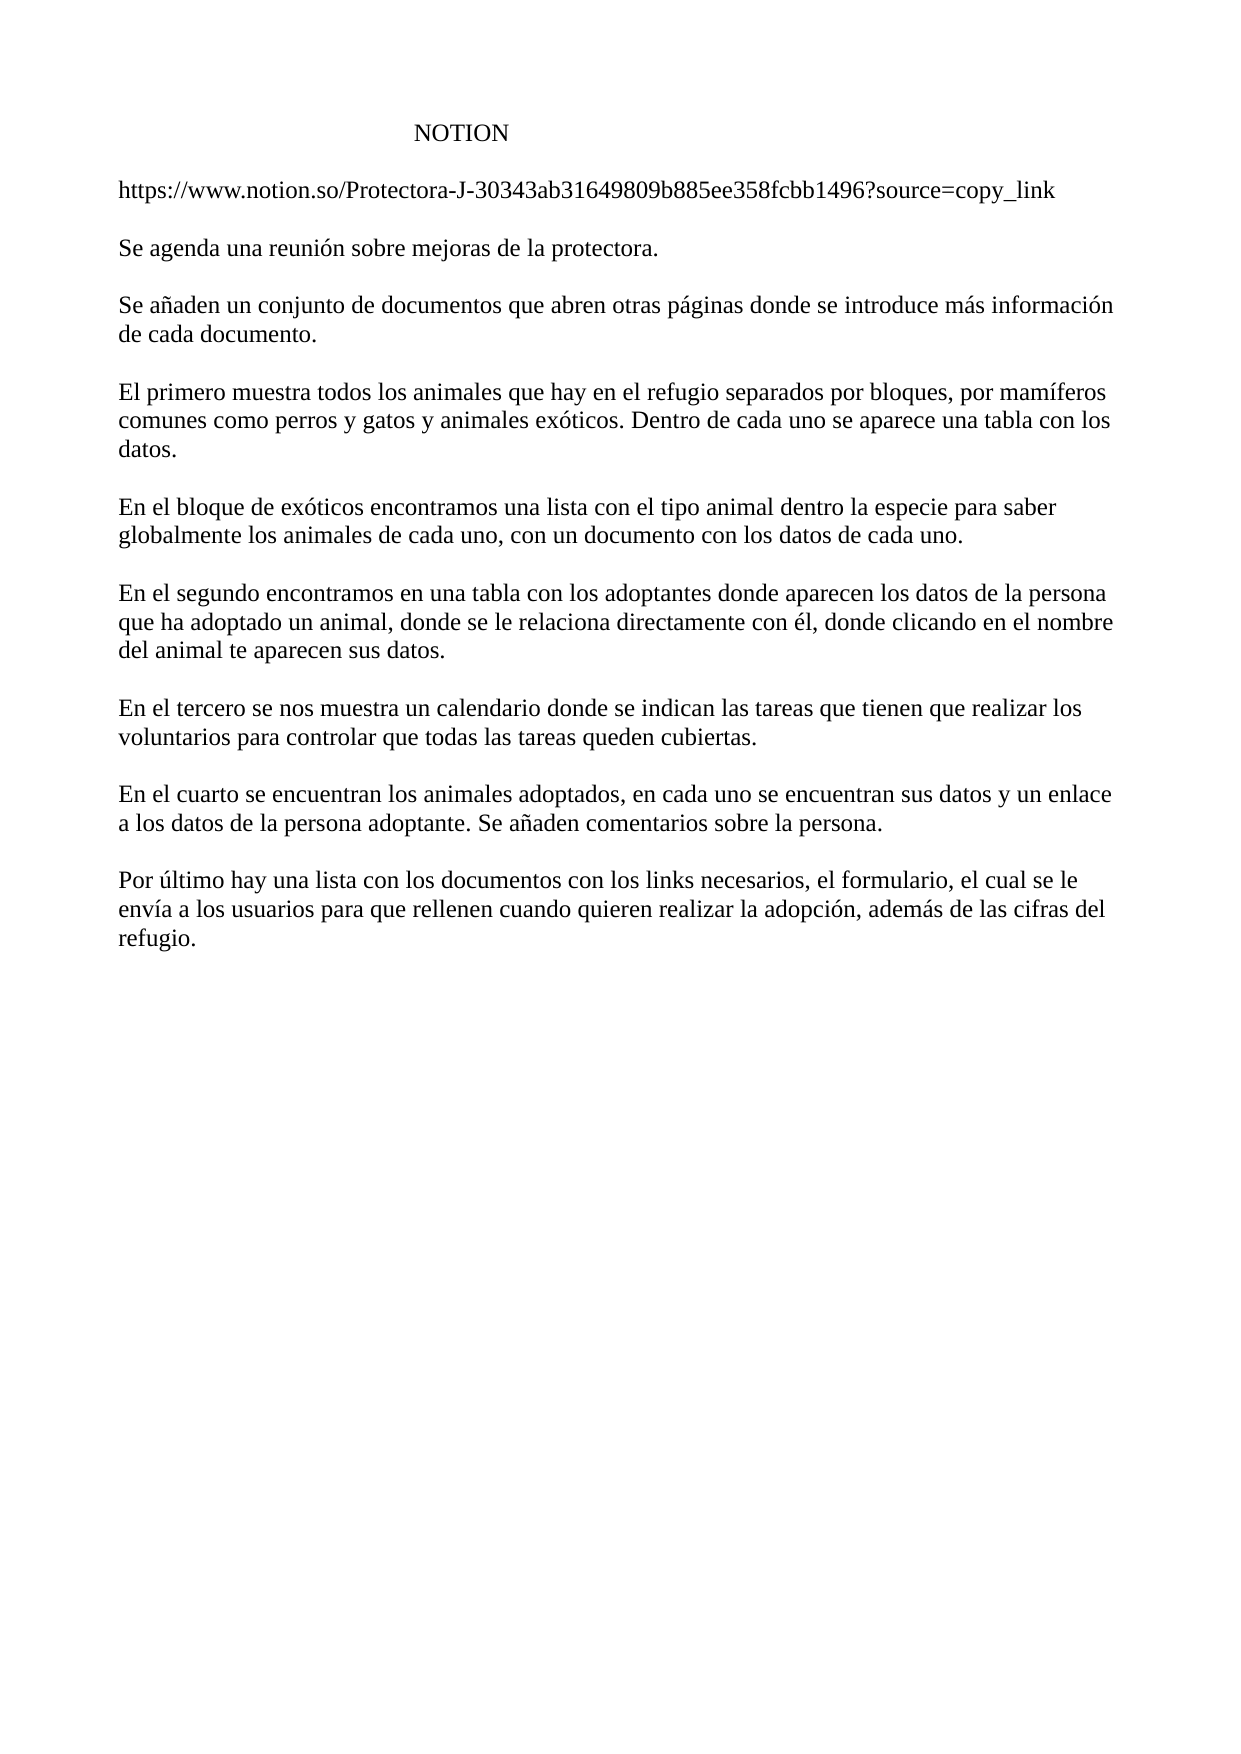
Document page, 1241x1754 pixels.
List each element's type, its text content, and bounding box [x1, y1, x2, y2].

text Se añaden un conjunto de documentos que abren otras páginas donde se introduce más información de cada documento. [118, 291, 1122, 348]
text En el bloque de exóticos encontramos una lista con el tipo animal dentro la especie para saber globalmente los animales de cada uno, con un documento con los datos de cada uno. [118, 492, 1122, 549]
text El primero muestra todos los animales que hay en el refugio separados por bloques, por mamíferos comunes como perros y gatos y animales exóticos. Dentro de cada uno se aparece una tabla con los datos. [118, 377, 1122, 463]
text En el cuarto se encuentran los animales adoptados, en cada uno se encuentran sus datos y un enlace a los datos de la persona adoptante. Se añaden comentarios sobre la persona. [118, 779, 1122, 837]
text https://www.notion.so/Protectora-J-30343ab31649809b885ee358fcbb1496?source=copy_link [118, 176, 1122, 204]
text En el segundo encontramos en una tabla con los adoptantes donde aparecen los datos de la persona que ha adoptado un animal, donde se le relaciona directamente con él, donde clicando en el nombre del animal te aparecen sus datos. [118, 578, 1122, 664]
text En el tercero se nos muestra un calendario donde se indican las tareas que tienen que realizar los voluntarios para controlar que todas las tareas queden cubiertas. [118, 693, 1122, 751]
text NOTION [118, 118, 1122, 147]
text Se agenda una reunión sobre mejoras de la protectora. [118, 233, 1122, 262]
text Por último hay una lista con los documentos con los links necesarios, el formulario, el cual se le envía a los usuarios para que rellenen cuando quieren realizar la adopción, además de las cifras del refugio. [118, 866, 1122, 952]
